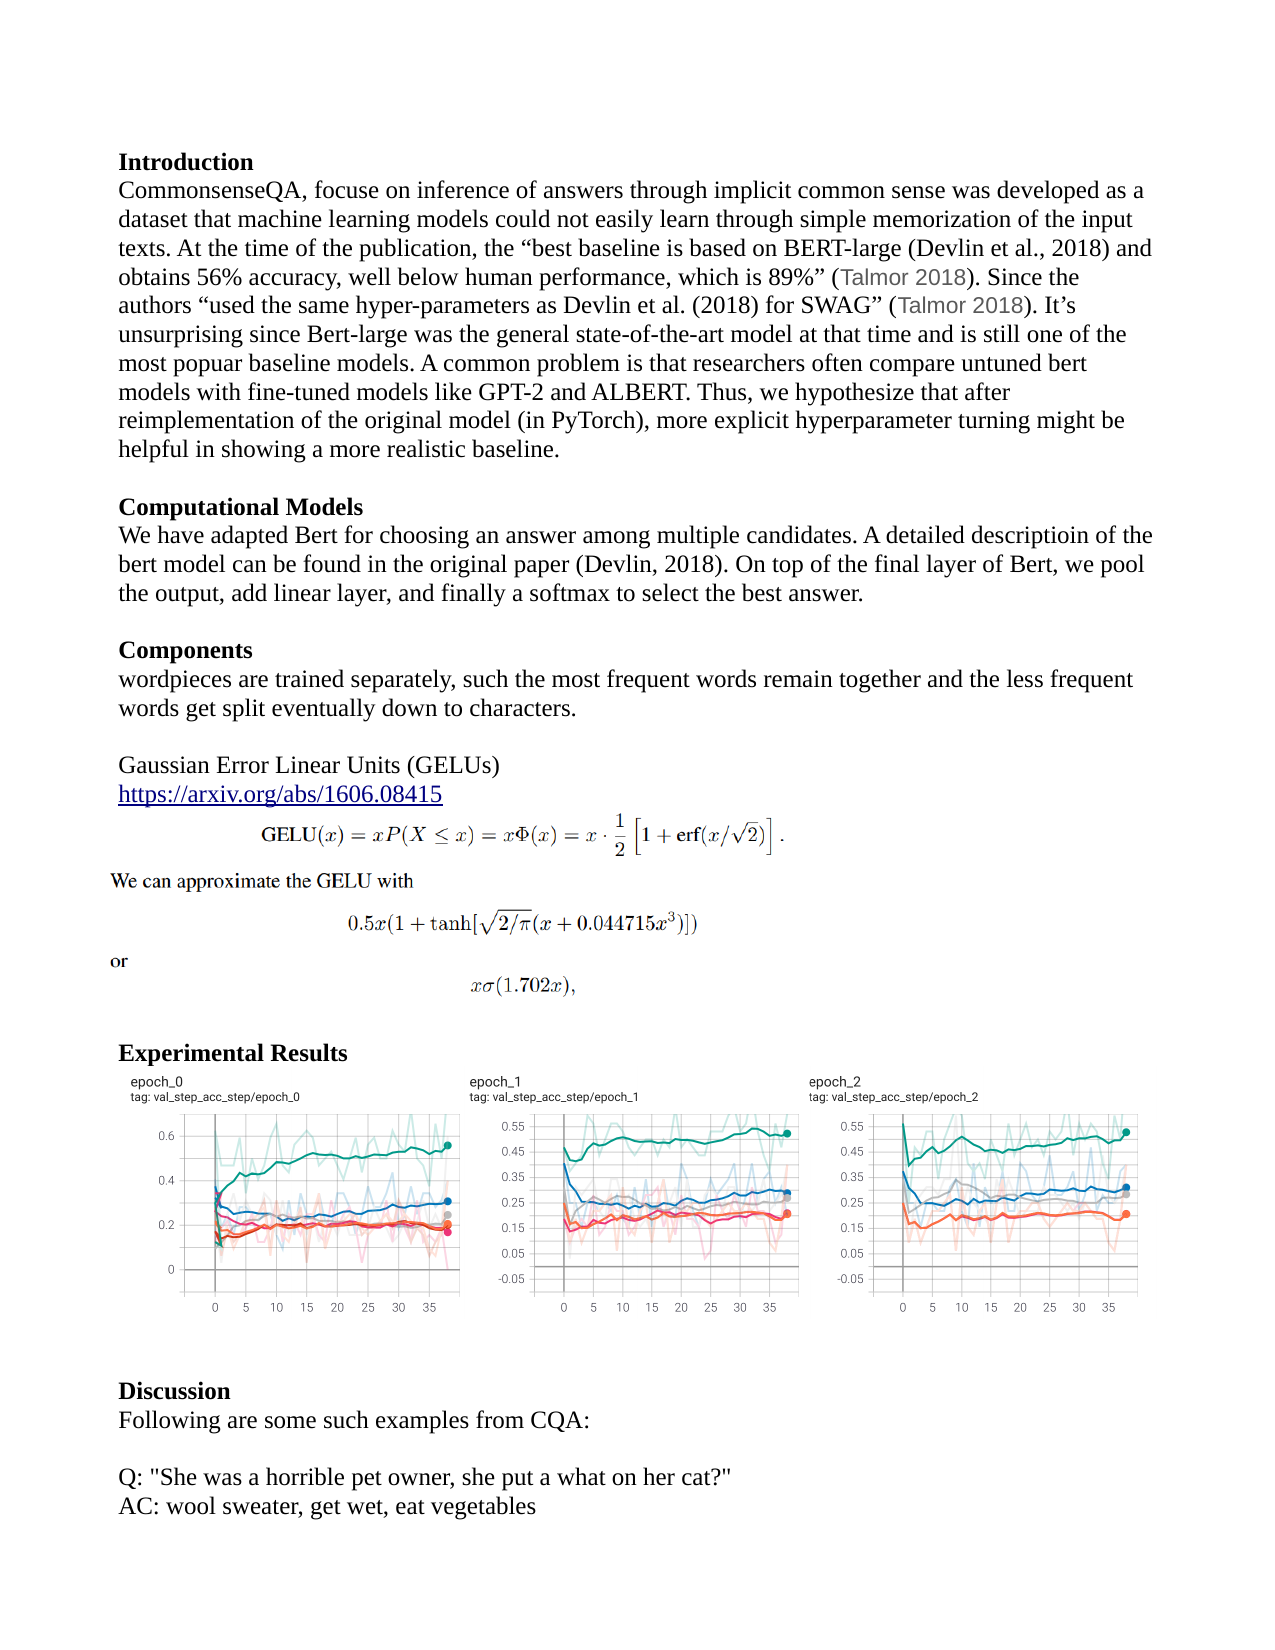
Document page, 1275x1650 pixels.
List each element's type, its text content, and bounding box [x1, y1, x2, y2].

text Components [118, 636, 1157, 664]
text wordpieces are trained separately, such the most frequent words remain together and the less frequent words get split eventually down to characters. [118, 664, 1157, 722]
picture [96, 808, 824, 1006]
picture [118, 1066, 1157, 1319]
text Gaussian Error Linear Units (GELUs) [118, 751, 1157, 779]
text Q: "She was a horrible pet owner, she put a what on her cat?" [118, 1462, 1157, 1491]
text https://arxiv.org/abs/1606.08415 [118, 779, 1157, 808]
text We have adapted Bert for choosing an answer among multiple candidates. A detailed descriptioin of the bert model can be found in the original paper (Devlin, 2018). On top of the final layer of Bert, we pool the output, add linear layer, and finally a softmax to select the best answer. [118, 521, 1157, 607]
text AC: wool sweater, get wet, eat vegetables [118, 1491, 1157, 1520]
text CommonsenseQA, focuse on inference of answers through implicit common sense was developed as a dataset that machine learning models could not easily learn through simple memorization of the input texts. At the time of the publication, the “best baseline is based on BERT-large (Devlin et al., 2018) and obtains 56% accuracy, well below human performance, which is 89%” (Talmor 2018). Since the authors “used the same hyper-parameters as Devlin et al. (2018) for SWAG” (Talmor 2018). It’s unsurprising since Bert-large was the general state-of-the-art model at that time and is still one of the most popuar baseline models. A common problem is that researchers often compare untuned bert models with fine-tuned models like GPT-2 and ALBERT. Thus, we hypothesize that after reimplementation of the original model (in PyTorch), more explicit hyperparameter turning might be helpful in showing a more realistic baseline. [118, 176, 1157, 463]
text Experimental Results [118, 1038, 1157, 1066]
text Following are some such examples from CQA: [118, 1405, 1157, 1433]
text Discussion [118, 1376, 1157, 1405]
text Introduction [118, 147, 1157, 176]
text Computational Models [118, 492, 1157, 521]
